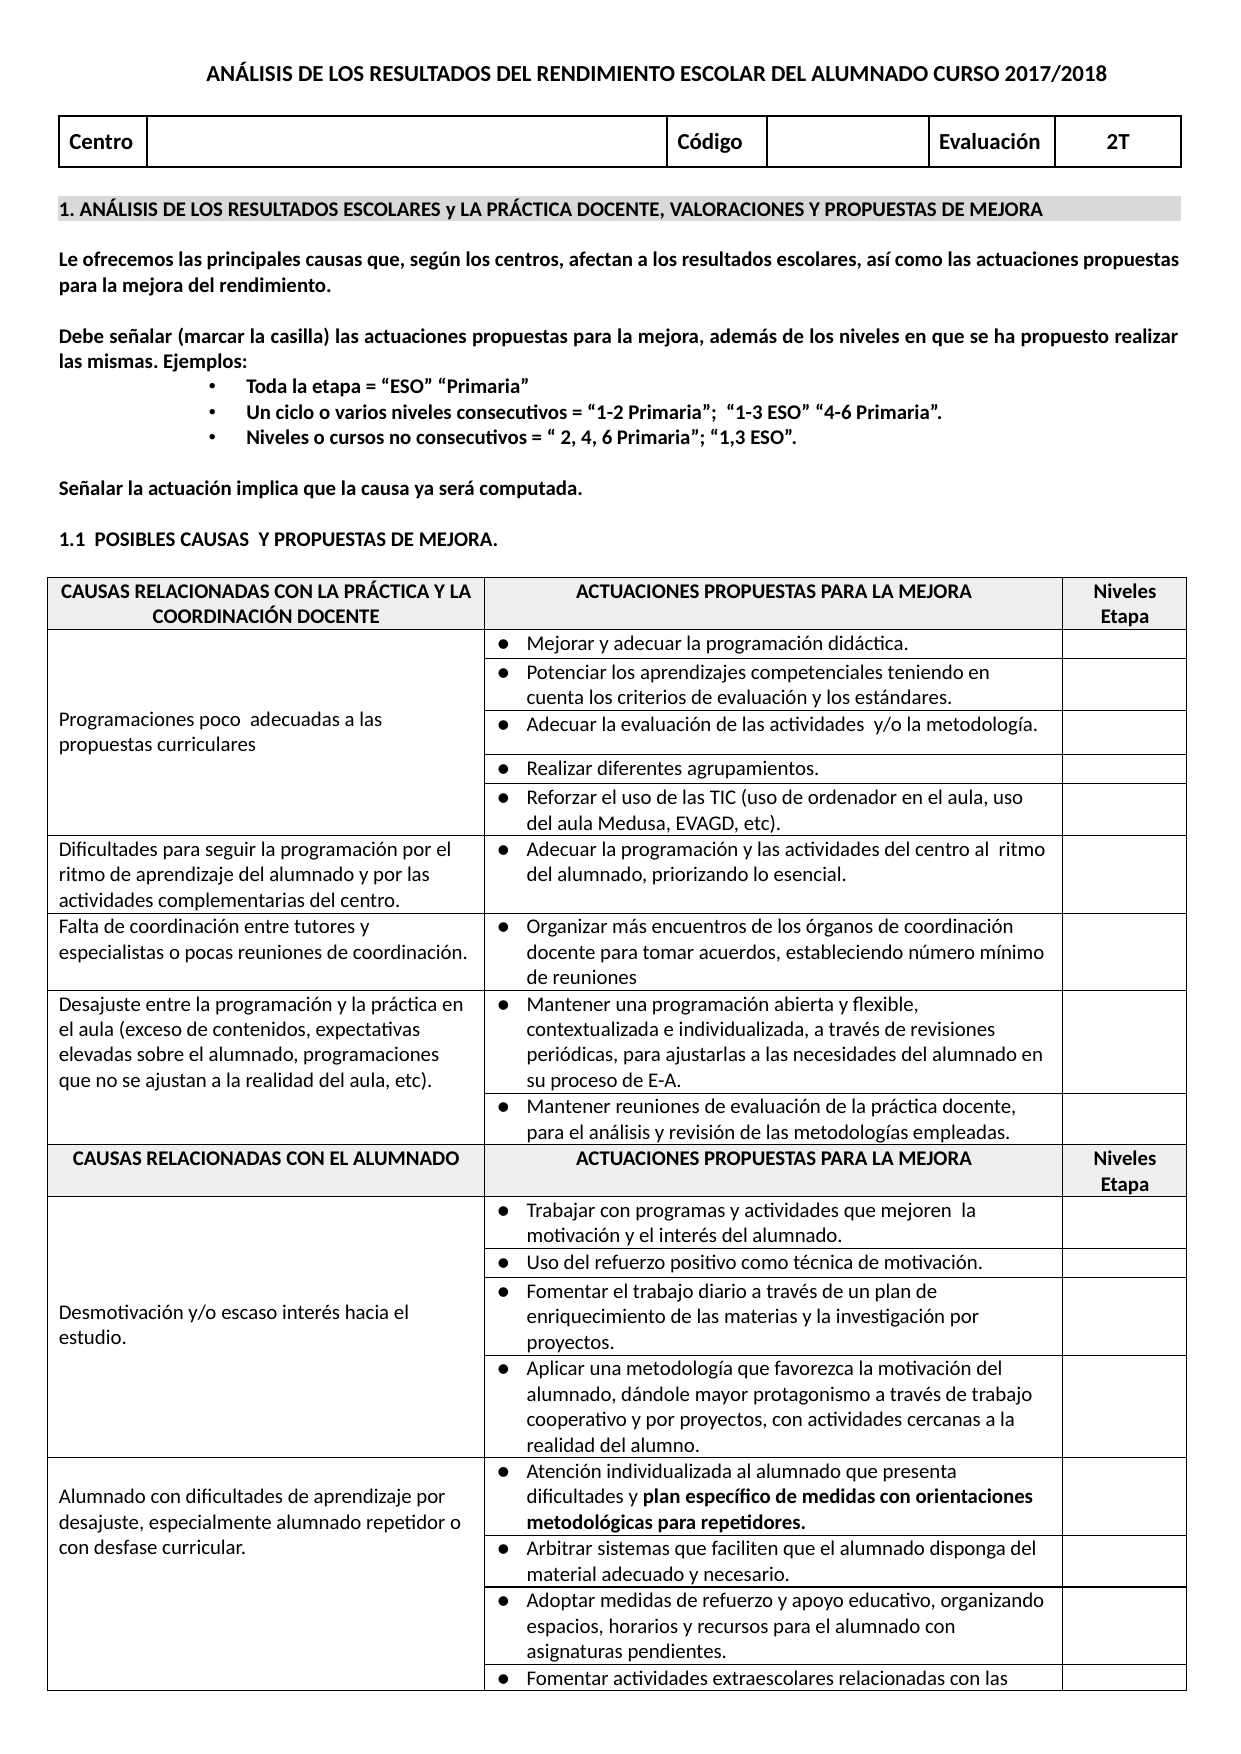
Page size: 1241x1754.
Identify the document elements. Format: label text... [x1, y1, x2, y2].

list ANÁLISIS DE LOS RESULTADOS DEL RENDIMIENTO ESCOLAR DEL ALUMNADO CURSO 2017/2018 [58, 59, 1181, 87]
table_cell Realizar diferentes agrupamientos. [485, 755, 1062, 783]
table_cell [1063, 836, 1186, 912]
table_cell [1063, 755, 1186, 783]
table_cell Mantener reuniones de evaluación de la práctica docente, para el análisis y revisión de las metodologías empleadas. [485, 1094, 1062, 1144]
table_cell [1063, 914, 1186, 990]
table_cell Falta de coordinación entre tutores y especialistas o pocas reuniones de coordinación. [48, 914, 484, 990]
table_cell Adoptar medidas de refuerzo y apoyo educativo, organizando espacios, horarios y recursos para el alumnado con asignaturas pendientes. [485, 1588, 1062, 1664]
table_cell Arbitrar sistemas que faciliten que el alumnado disponga del material adecuado y necesario. [485, 1536, 1062, 1586]
table_header CAUSAS RELACIONADAS CON LA PRÁCTICA Y LA COORDINACIÓN DOCENTE [48, 578, 484, 629]
table_cell [1063, 1278, 1186, 1354]
table_cell Desajuste entre la programación y la práctica en el aula (exceso de contenidos, expectativas elevadas sobre el alumnado, programaciones que no se ajustan a la realidad del aula, etc). [48, 991, 484, 1144]
table_cell [1063, 991, 1186, 1092]
table_cell Desmotivación y/o escaso interés hacia el estudio. [48, 1197, 484, 1457]
table_cell Trabajar con programas y actividades que mejoren la motivación y el interés del alumnado. [485, 1197, 1062, 1248]
table_cell Reforzar el uso de las TIC (uso de ordenador en el aula, uso del aula Medusa, EVAGD, etc). [485, 784, 1062, 835]
table_cell [1063, 1197, 1186, 1248]
table_cell [1063, 630, 1186, 658]
table_cell Adecuar la programación y las actividades del centro al ritmo del alumnado, priorizando lo esencial. [485, 836, 1062, 912]
table_cell [1063, 1094, 1186, 1144]
text 1. ANÁLISIS DE LOS RESULTADOS ESCOLARES y LA PRÁCTICA DOCENTE, VALORACIONES Y PROPUESTAS DE MEJORA [58, 196, 1181, 221]
table_cell CAUSAS RELACIONADAS CON EL ALUMNADO [48, 1145, 484, 1196]
text 1.1 POSIBLES CAUSAS Y PROPUESTAS DE MEJORA. [58, 526, 1181, 552]
table_cell [1063, 711, 1186, 754]
table_header Código [668, 117, 766, 166]
table_cell Uso del refuerzo positivo como técnica de motivación. [485, 1249, 1062, 1277]
table_header Niveles Etapa [1063, 578, 1186, 629]
table_cell [1063, 1536, 1186, 1586]
text Debe señalar (marcar la casilla) las actuaciones propuestas para la mejora, además de los niveles en que se ha propuesto realizar las mismas. Ejemplos: [58, 323, 1181, 374]
table_cell Adecuar la evaluación de las actividades y/o la metodología. [485, 711, 1062, 754]
table_header [148, 117, 666, 166]
table_cell Programaciones poco adecuadas a las propuestas curriculares [48, 630, 484, 835]
table_cell Niveles Etapa [1063, 1145, 1186, 1196]
table_cell Mejorar y adecuar la programación didáctica. [485, 630, 1062, 658]
table_cell Atención individualizada al alumnado que presenta dificultades y plan específico de medidas con orientaciones metodológicas para repetidores. [485, 1458, 1062, 1534]
table_cell [1063, 1356, 1186, 1457]
table_cell Organizar más encuentros de los órganos de coordinación docente para tomar acuerdos, estableciendo número mínimo de reuniones [485, 914, 1062, 990]
table_cell Mantener una programación abierta y flexible, contextualizada e individualizada, a través de revisiones periódicas, para ajustarlas a las necesidades del alumnado en su proceso de E-A. [485, 991, 1062, 1092]
list Toda la etapa = “ESO” “Primaria” [208, 374, 1181, 399]
table_cell [1063, 1665, 1186, 1690]
table_cell Fomentar el trabajo diario a través de un plan de enriquecimiento de las materias y la investigación por proyectos. [485, 1278, 1062, 1354]
table_cell [1063, 784, 1186, 835]
table_cell ACTUACIONES PROPUESTAS PARA LA MEJORA [485, 1145, 1062, 1196]
table_cell [1063, 659, 1186, 710]
table_header Centro [60, 117, 146, 166]
table_cell [1063, 1458, 1186, 1534]
table_cell Potenciar los aprendizajes competenciales teniendo en cuenta los criterios de evaluación y los estándares. [485, 659, 1062, 710]
text Le ofrecemos las principales causas que, según los centros, afectan a los resultados escolares, así como las actuaciones propuestas para la mejora del rendimiento. [58, 247, 1181, 297]
table_cell Dificultades para seguir la programación por el ritmo de aprendizaje del alumnado y por las actividades complementarias del centro. [48, 836, 484, 912]
table_cell Alumnado con dificultades de aprendizaje por desajuste, especialmente alumnado repetidor o con desfase curricular. [48, 1458, 484, 1690]
list Un ciclo o varios niveles consecutivos = “1-2 Primaria”; “1-3 ESO” “4-6 Primaria”. [208, 399, 1181, 424]
table_cell Aplicar una metodología que favorezca la motivación del alumnado, dándole mayor protagonismo a través de trabajo cooperativo y por proyectos, con actividades cercanas a la realidad del alumno. [485, 1356, 1062, 1457]
list Niveles o cursos no consecutivos = “ 2, 4, 6 Primaria”; “1,3 ESO”. [208, 424, 1181, 450]
table_header 2T [1056, 117, 1180, 166]
table_header [768, 117, 928, 166]
table_cell [1063, 1249, 1186, 1277]
table_header Evaluación [930, 117, 1054, 166]
table_cell Fomentar actividades extraescolares relacionadas con las [485, 1665, 1062, 1690]
table_header ACTUACIONES PROPUESTAS PARA LA MEJORA [485, 578, 1062, 629]
text Señalar la actuación implica que la causa ya será computada. [58, 475, 1181, 501]
table_cell [1063, 1588, 1186, 1664]
